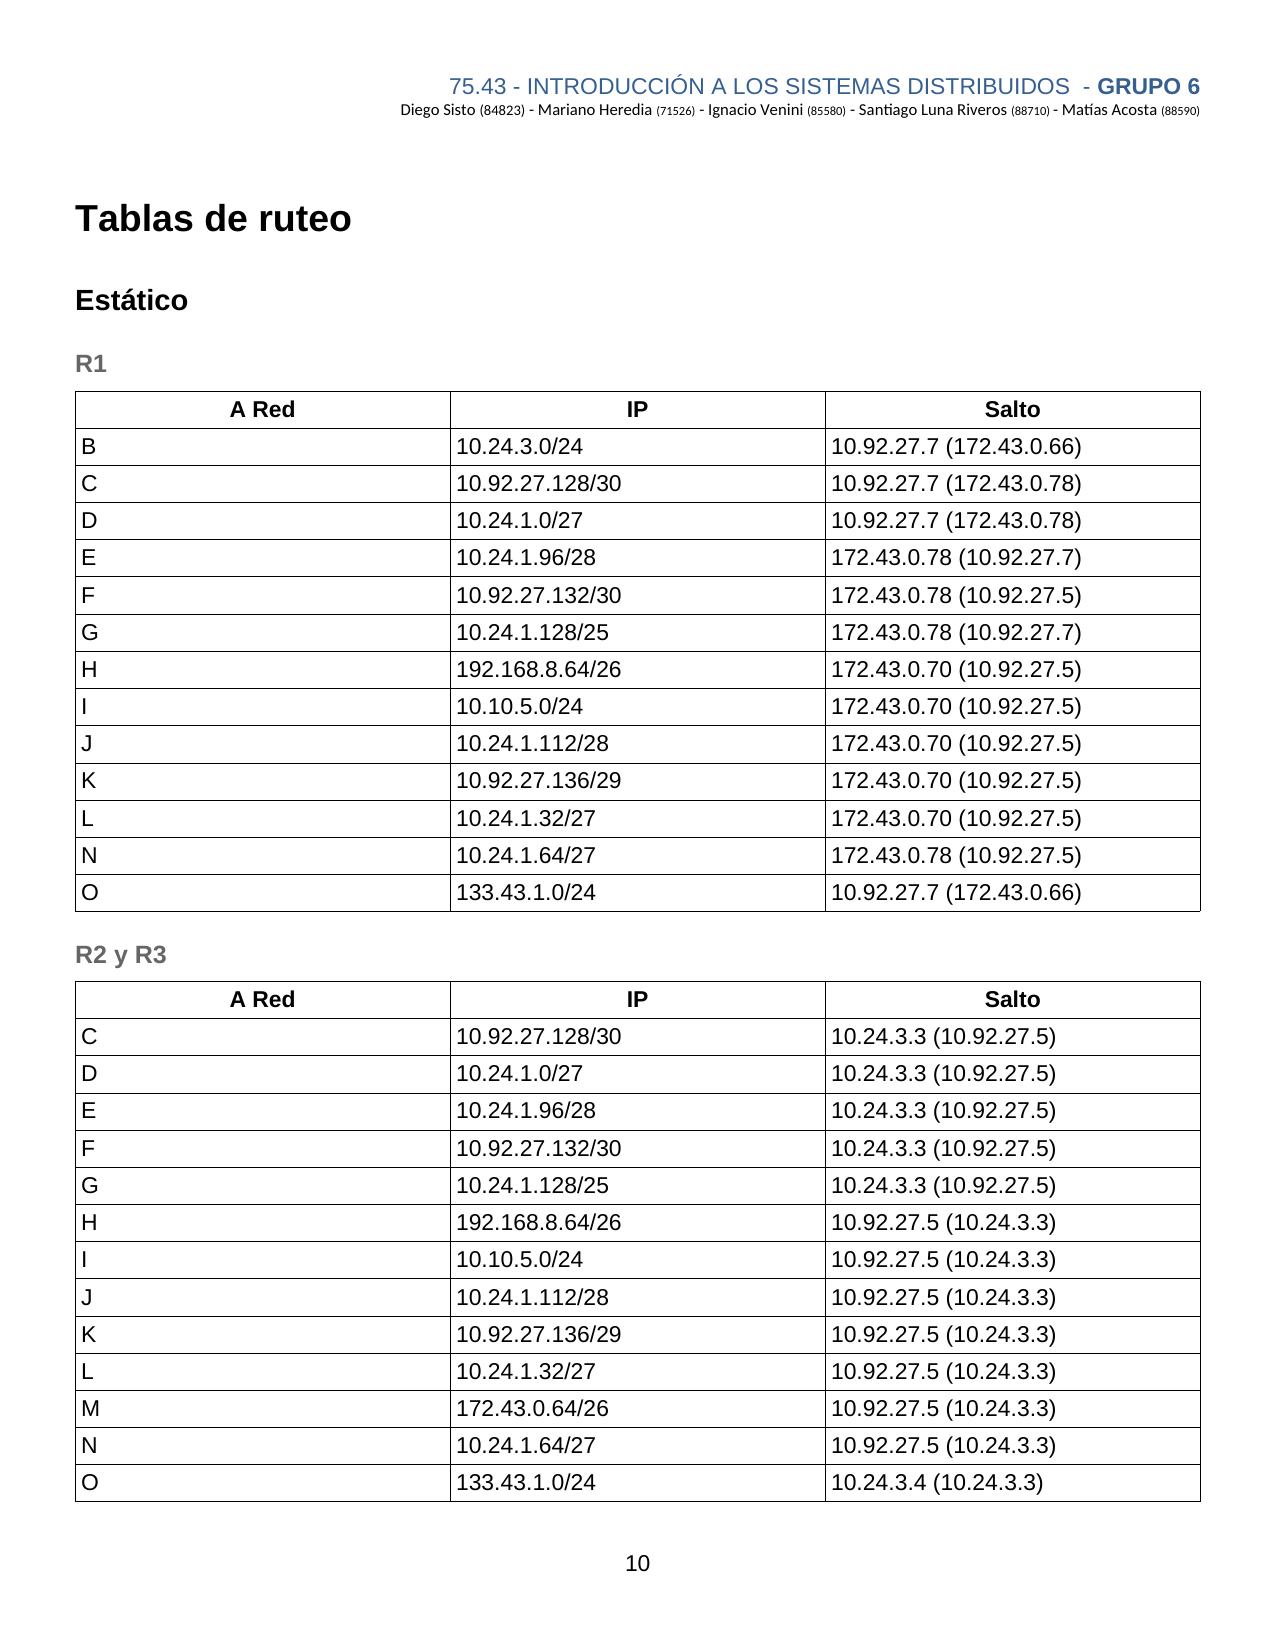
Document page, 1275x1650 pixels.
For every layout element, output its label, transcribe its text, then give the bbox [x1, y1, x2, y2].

table_cell 10.92.27.7 (172.43.0.66) [826, 875, 1200, 911]
table_cell 10.24.1.128/25 [451, 615, 825, 651]
table_cell 10.92.27.132/30 [451, 577, 825, 614]
table_header Salto [826, 392, 1200, 428]
table_cell L [76, 1354, 450, 1390]
table_cell 10.24.1.0/27 [451, 1056, 825, 1092]
table_cell 172.43.0.64/26 [451, 1391, 825, 1427]
table_cell 172.43.0.70 (10.92.27.5) [826, 652, 1200, 688]
table_cell 10.92.27.136/29 [451, 764, 825, 799]
table_cell 10.92.27.132/30 [451, 1131, 825, 1167]
table_cell 10.92.27.5 (10.24.3.3) [826, 1354, 1200, 1390]
table_cell O [76, 875, 450, 911]
table_cell 10.24.3.3 (10.92.27.5) [826, 1168, 1200, 1204]
table_cell C [76, 1019, 450, 1055]
table_cell B [76, 429, 450, 465]
table_cell J [76, 726, 450, 762]
table_cell 10.24.1.96/28 [451, 540, 825, 576]
table_cell E [76, 540, 450, 576]
table_cell J [76, 1279, 450, 1316]
table_cell 10.24.3.3 (10.92.27.5) [826, 1019, 1200, 1055]
table_cell 10.92.27.5 (10.24.3.3) [826, 1279, 1200, 1316]
table_cell 172.43.0.78 (10.92.27.5) [826, 838, 1200, 874]
table_cell 10.92.27.5 (10.24.3.3) [826, 1428, 1200, 1464]
table_cell 192.168.8.64/26 [451, 1205, 825, 1241]
table_cell 172.43.0.70 (10.92.27.5) [826, 726, 1200, 762]
table_cell 10.92.27.128/30 [451, 1019, 825, 1055]
table_cell H [76, 652, 450, 688]
table_cell 10.24.1.128/25 [451, 1168, 825, 1204]
table_cell 10.24.3.3 (10.92.27.5) [826, 1131, 1200, 1167]
table_cell 10.24.1.96/28 [451, 1094, 825, 1129]
table_cell 10.92.27.7 (172.43.0.78) [826, 466, 1200, 502]
table_cell F [76, 1131, 450, 1167]
table_cell C [76, 466, 450, 502]
table_cell 172.43.0.70 (10.92.27.5) [826, 689, 1200, 725]
table_cell 172.43.0.70 (10.92.27.5) [826, 801, 1200, 837]
subtitle Estático [75, 283, 1200, 316]
subtitle R2 y R3 [75, 940, 1200, 968]
table_cell 10.24.3.3 (10.92.27.5) [826, 1094, 1200, 1129]
table_cell 10.10.5.0/24 [451, 1242, 825, 1278]
table_header IP [451, 982, 825, 1018]
subtitle R1 [75, 350, 1200, 378]
table_cell M [76, 1391, 450, 1427]
table_cell 10.24.1.112/28 [451, 1279, 825, 1316]
table_cell E [76, 1094, 450, 1129]
table_cell N [76, 1428, 450, 1464]
table_cell 172.43.0.70 (10.92.27.5) [826, 764, 1200, 799]
table_cell 10.24.3.3 (10.92.27.5) [826, 1056, 1200, 1092]
table_cell 10.24.1.64/27 [451, 1428, 825, 1464]
table_cell 192.168.8.64/26 [451, 652, 825, 688]
table_header Salto [826, 982, 1200, 1018]
table_cell K [76, 1317, 450, 1353]
table_cell 10.24.1.112/28 [451, 726, 825, 762]
table_cell 133.43.1.0/24 [451, 875, 825, 911]
table_cell F [76, 577, 450, 614]
table_cell H [76, 1205, 450, 1241]
table_cell L [76, 801, 450, 837]
table_cell 10.24.1.32/27 [451, 801, 825, 837]
table_cell 10.92.27.5 (10.24.3.3) [826, 1242, 1200, 1278]
table_cell 133.43.1.0/24 [451, 1465, 825, 1501]
table_cell 10.24.3.0/24 [451, 429, 825, 465]
table_header IP [451, 392, 825, 428]
table_cell I [76, 689, 450, 725]
table_cell G [76, 615, 450, 651]
table_cell 10.92.27.7 (172.43.0.66) [826, 429, 1200, 465]
table_cell G [76, 1168, 450, 1204]
table_cell 10.92.27.7 (172.43.0.78) [826, 503, 1200, 539]
table_cell 10.92.27.136/29 [451, 1317, 825, 1353]
table_cell 10.24.3.4 (10.24.3.3) [826, 1465, 1200, 1501]
table_cell D [76, 1056, 450, 1092]
table_cell O [76, 1465, 450, 1501]
subtitle Tablas de ruteo [75, 198, 1200, 240]
table_cell 172.43.0.78 (10.92.27.7) [826, 540, 1200, 576]
table_cell 10.92.27.128/30 [451, 466, 825, 502]
table_cell D [76, 503, 450, 539]
table_cell 10.24.1.0/27 [451, 503, 825, 539]
table_cell 10.92.27.5 (10.24.3.3) [826, 1391, 1200, 1427]
table_cell 10.10.5.0/24 [451, 689, 825, 725]
table_cell N [76, 838, 450, 874]
table_cell K [76, 764, 450, 799]
table_cell 172.43.0.78 (10.92.27.5) [826, 577, 1200, 614]
table_cell I [76, 1242, 450, 1278]
table_cell 10.92.27.5 (10.24.3.3) [826, 1205, 1200, 1241]
table_cell 172.43.0.78 (10.92.27.7) [826, 615, 1200, 651]
table_cell 10.92.27.5 (10.24.3.3) [826, 1317, 1200, 1353]
table_header A Red [76, 392, 450, 428]
table_header A Red [76, 982, 450, 1018]
table_cell 10.24.1.64/27 [451, 838, 825, 874]
table_cell 10.24.1.32/27 [451, 1354, 825, 1390]
